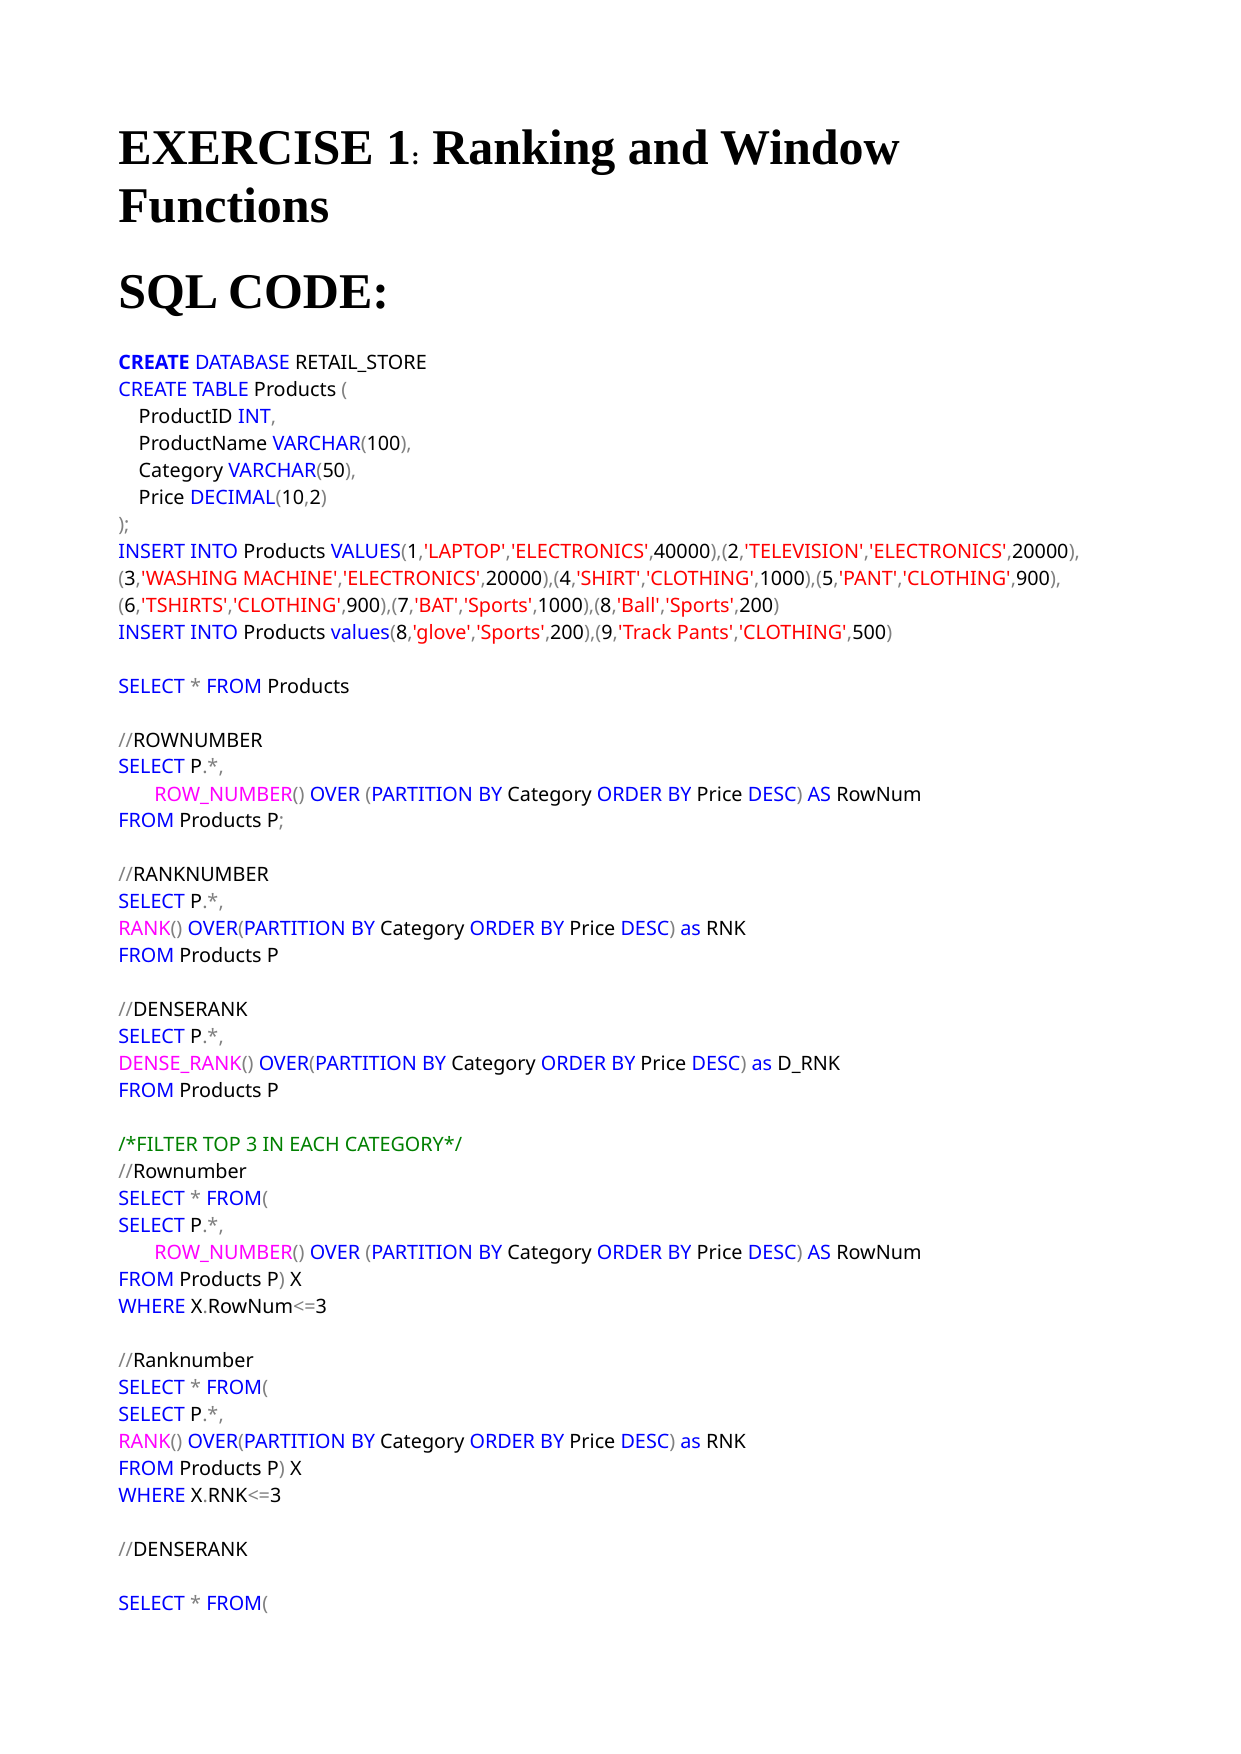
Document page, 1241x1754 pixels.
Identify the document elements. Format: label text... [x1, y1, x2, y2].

text SELECT P.*, [118, 1023, 1122, 1049]
text SQL CODE: [118, 262, 1122, 319]
text //Rownumber [118, 1157, 1122, 1184]
text //RANKNUMBER [118, 861, 1122, 888]
text FROM Products P; [118, 807, 1122, 834]
text (6,'TSHIRTS','CLOTHING',900),(7,'BAT','Sports',1000),(8,'Ball','Sports',200) [118, 591, 1122, 618]
text CREATE DATABASE RETAIL_STORE [118, 348, 1122, 375]
text SELECT P.*, [118, 753, 1122, 780]
text SELECT * FROM( [118, 1373, 1122, 1400]
text ProductID INT, [118, 402, 1122, 429]
text WHERE X.RNK<=3 [118, 1481, 1122, 1508]
text FROM Products P [118, 1077, 1122, 1103]
text RANK() OVER(PARTITION BY Category ORDER BY Price DESC) as RNK [118, 1427, 1122, 1454]
text /*FILTER TOP 3 IN EACH CATEGORY*/ [118, 1131, 1122, 1157]
text Category VARCHAR(50), [118, 456, 1122, 483]
text ProductName VARCHAR(100), [118, 429, 1122, 456]
text ROW_NUMBER() OVER (PARTITION BY Category ORDER BY Price DESC) AS RowNum [118, 780, 1122, 807]
text ); [118, 510, 1122, 537]
text SELECT P.*, [118, 1400, 1122, 1427]
text SELECT * FROM( [118, 1184, 1122, 1211]
text //Ranknumber [118, 1346, 1122, 1373]
text WHERE X.RowNum<=3 [118, 1292, 1122, 1319]
text SELECT * FROM Products [118, 672, 1122, 699]
text SELECT * FROM( [118, 1589, 1122, 1616]
text SELECT P.*, [118, 888, 1122, 915]
text FROM Products P) X [118, 1265, 1122, 1292]
text ROW_NUMBER() OVER (PARTITION BY Category ORDER BY Price DESC) AS RowNum [118, 1238, 1122, 1265]
text EXERCISE 1: Ranking and Window Functions [118, 118, 1122, 233]
text INSERT INTO Products values(8,'glove','Sports',200),(9,'Track Pants','CLOTHING',500) [118, 618, 1122, 645]
text Price DECIMAL(10,2) [118, 483, 1122, 510]
text CREATE TABLE Products ( [118, 375, 1122, 402]
text //ROWNUMBER [118, 726, 1122, 753]
text //DENSERANK [118, 1535, 1122, 1562]
text (3,'WASHING MACHINE','ELECTRONICS',20000),(4,'SHIRT','CLOTHING',1000),(5,'PANT','CLOTHING',900), [118, 564, 1122, 591]
text FROM Products P) X [118, 1454, 1122, 1481]
text RANK() OVER(PARTITION BY Category ORDER BY Price DESC) as RNK [118, 915, 1122, 942]
text //DENSERANK [118, 996, 1122, 1023]
text DENSE_RANK() OVER(PARTITION BY Category ORDER BY Price DESC) as D_RNK [118, 1049, 1122, 1077]
text INSERT INTO Products VALUES(1,'LAPTOP','ELECTRONICS',40000),(2,'TELEVISION','ELECTRONICS',20000), [118, 537, 1122, 564]
text SELECT P.*, [118, 1211, 1122, 1238]
text FROM Products P [118, 942, 1122, 969]
